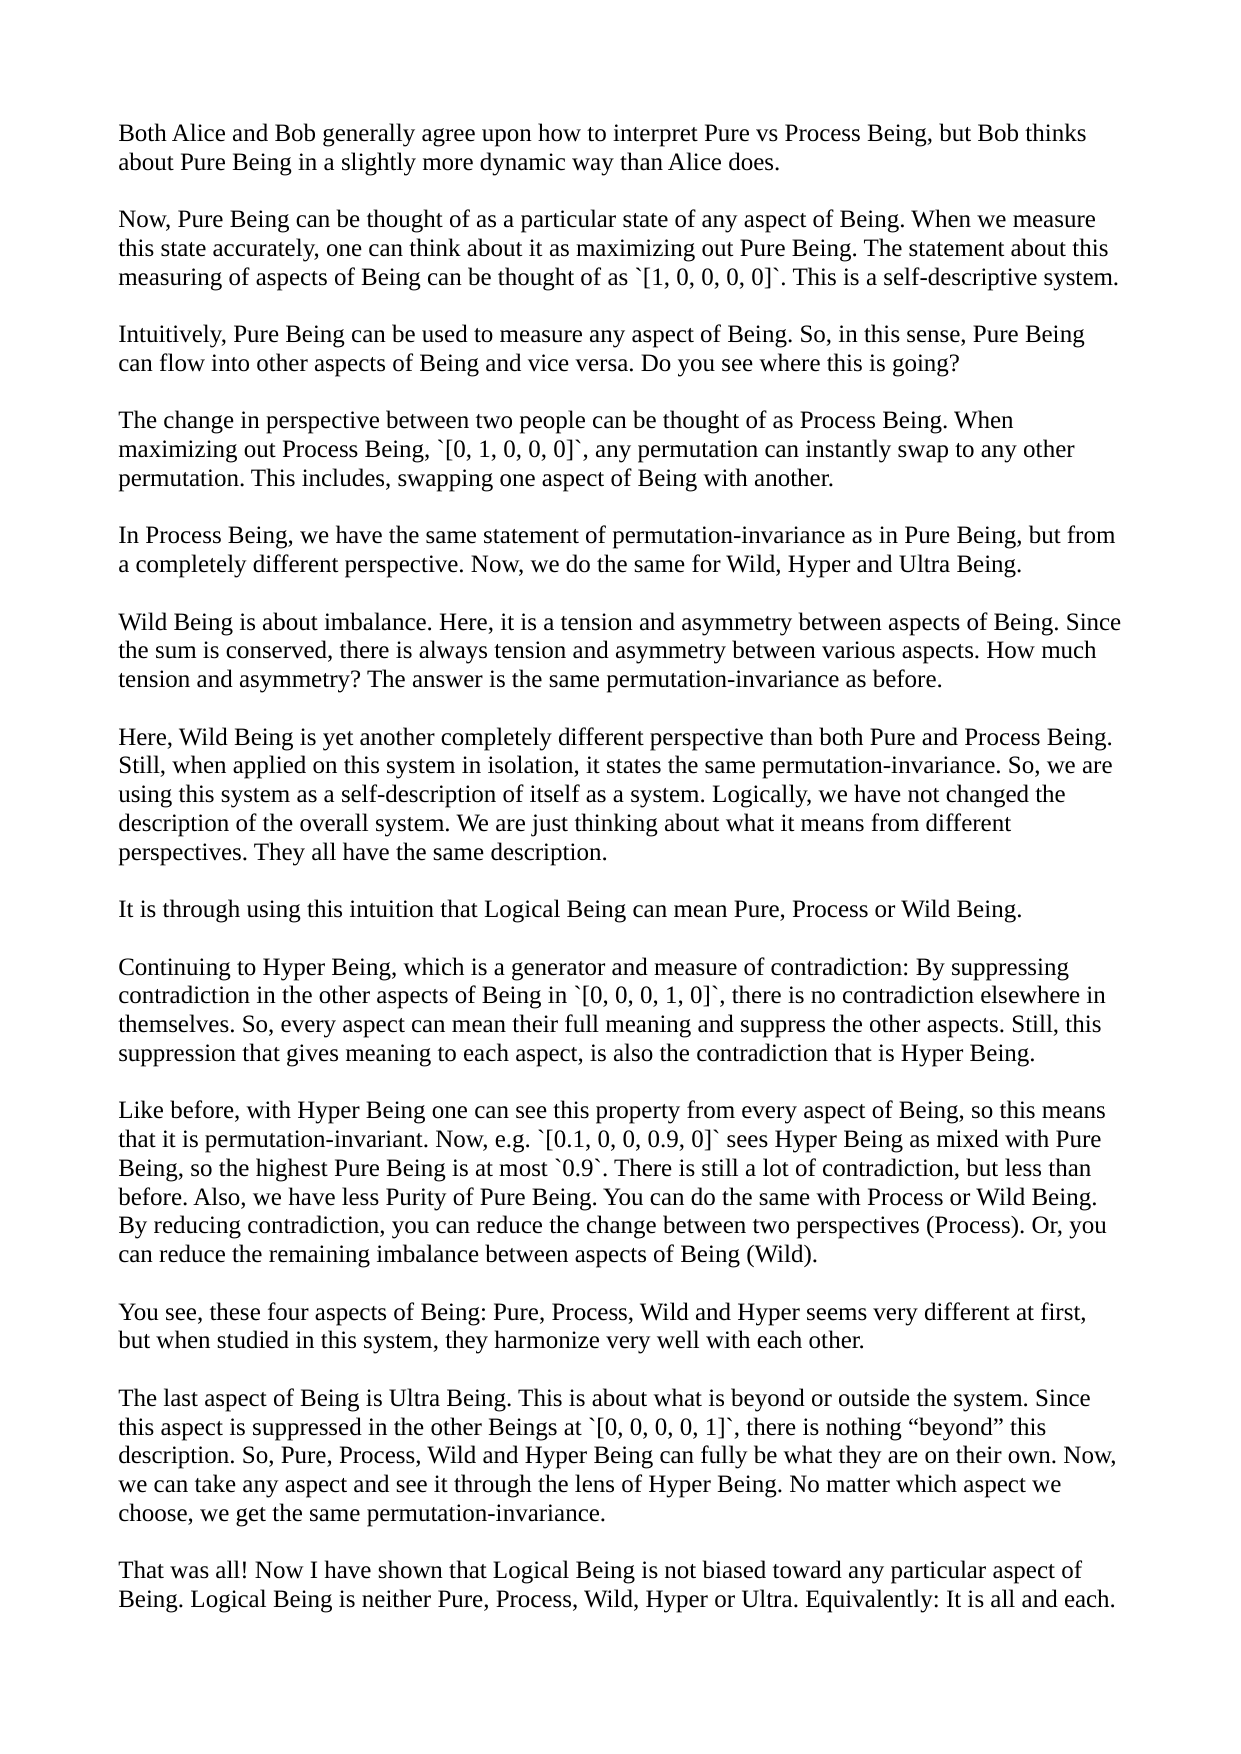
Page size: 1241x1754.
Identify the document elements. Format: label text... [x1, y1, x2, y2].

text Both Alice and Bob generally agree upon how to interpret Pure vs Process Being, but Bob thinks about Pure Being in a slightly more dynamic way than Alice does. [118, 118, 1122, 176]
text Intuitively, Pure Being can be used to measure any aspect of Being. So, in this sense, Pure Being can flow into other aspects of Being and vice versa. Do you see where this is going? [118, 319, 1122, 377]
text The change in perspective between two people can be thought of as Process Being. When maximizing out Process Being, `[0, 1, 0, 0, 0]`, any permutation can instantly swap to any other permutation. This includes, swapping one aspect of Being with another. [118, 406, 1122, 492]
text You see, these four aspects of Being: Pure, Process, Wild and Hyper seems very different at first, but when studied in this system, they harmonize very well with each other. [118, 1297, 1122, 1354]
text Now, Pure Being can be thought of as a particular state of any aspect of Being. When we measure this state accurately, one can think about it as maximizing out Pure Being. The statement about this measuring of aspects of Being can be thought of as `[1, 0, 0, 0, 0]`. This is a self-descriptive system. [118, 204, 1122, 291]
text The last aspect of Being is Ultra Being. This is about what is beyond or outside the system. Since this aspect is suppressed in the other Beings at `[0, 0, 0, 0, 1]`, there is nothing “beyond” this description. So, Pure, Process, Wild and Hyper Being can fully be what they are on their own. Now, we can take any aspect and see it through the lens of Hyper Being. No matter which aspect we choose, we get the same permutation-invariance. [118, 1383, 1122, 1527]
text That was all! Now I have shown that Logical Being is not biased toward any particular aspect of Being. Logical Being is neither Pure, Process, Wild, Hyper or Ultra. Equivalently: It is all and each. [118, 1556, 1122, 1613]
text In Process Being, we have the same statement of permutation-invariance as in Pure Being, but from a completely different perspective. Now, we do the same for Wild, Hyper and Ultra Being. [118, 521, 1122, 578]
text Continuing to Hyper Being, which is a generator and measure of contradiction: By suppressing contradiction in the other aspects of Being in `[0, 0, 0, 1, 0]`, there is no contradiction elsewhere in themselves. So, every aspect can mean their full meaning and suppress the other aspects. Still, this suppression that gives meaning to each aspect, is also the contradiction that is Hyper Being. [118, 952, 1122, 1067]
text Here, Wild Being is yet another completely different perspective than both Pure and Process Being. Still, when applied on this system in isolation, it states the same permutation-invariance. So, we are using this system as a self-description of itself as a system. Logically, we have not changed the description of the overall system. We are just thinking about what it means from different perspectives. They all have the same description. [118, 722, 1122, 866]
text Like before, with Hyper Being one can see this property from every aspect of Being, so this means that it is permutation-invariant. Now, e.g. `[0.1, 0, 0, 0.9, 0]` sees Hyper Being as mixed with Pure Being, so the highest Pure Being is at most `0.9`. There is still a lot of contradiction, but less than before. Also, we have less Purity of Pure Being. You can do the same with Process or Wild Being. By reducing contradiction, you can reduce the change between two perspectives (Process). Or, you can reduce the remaining imbalance between aspects of Being (Wild). [118, 1096, 1122, 1268]
text It is through using this intuition that Logical Being can mean Pure, Process or Wild Being. [118, 894, 1122, 923]
text Wild Being is about imbalance. Here, it is a tension and asymmetry between aspects of Being. Since the sum is conserved, there is always tension and asymmetry between various aspects. How much tension and asymmetry? The answer is the same permutation-invariance as before. [118, 607, 1122, 693]
